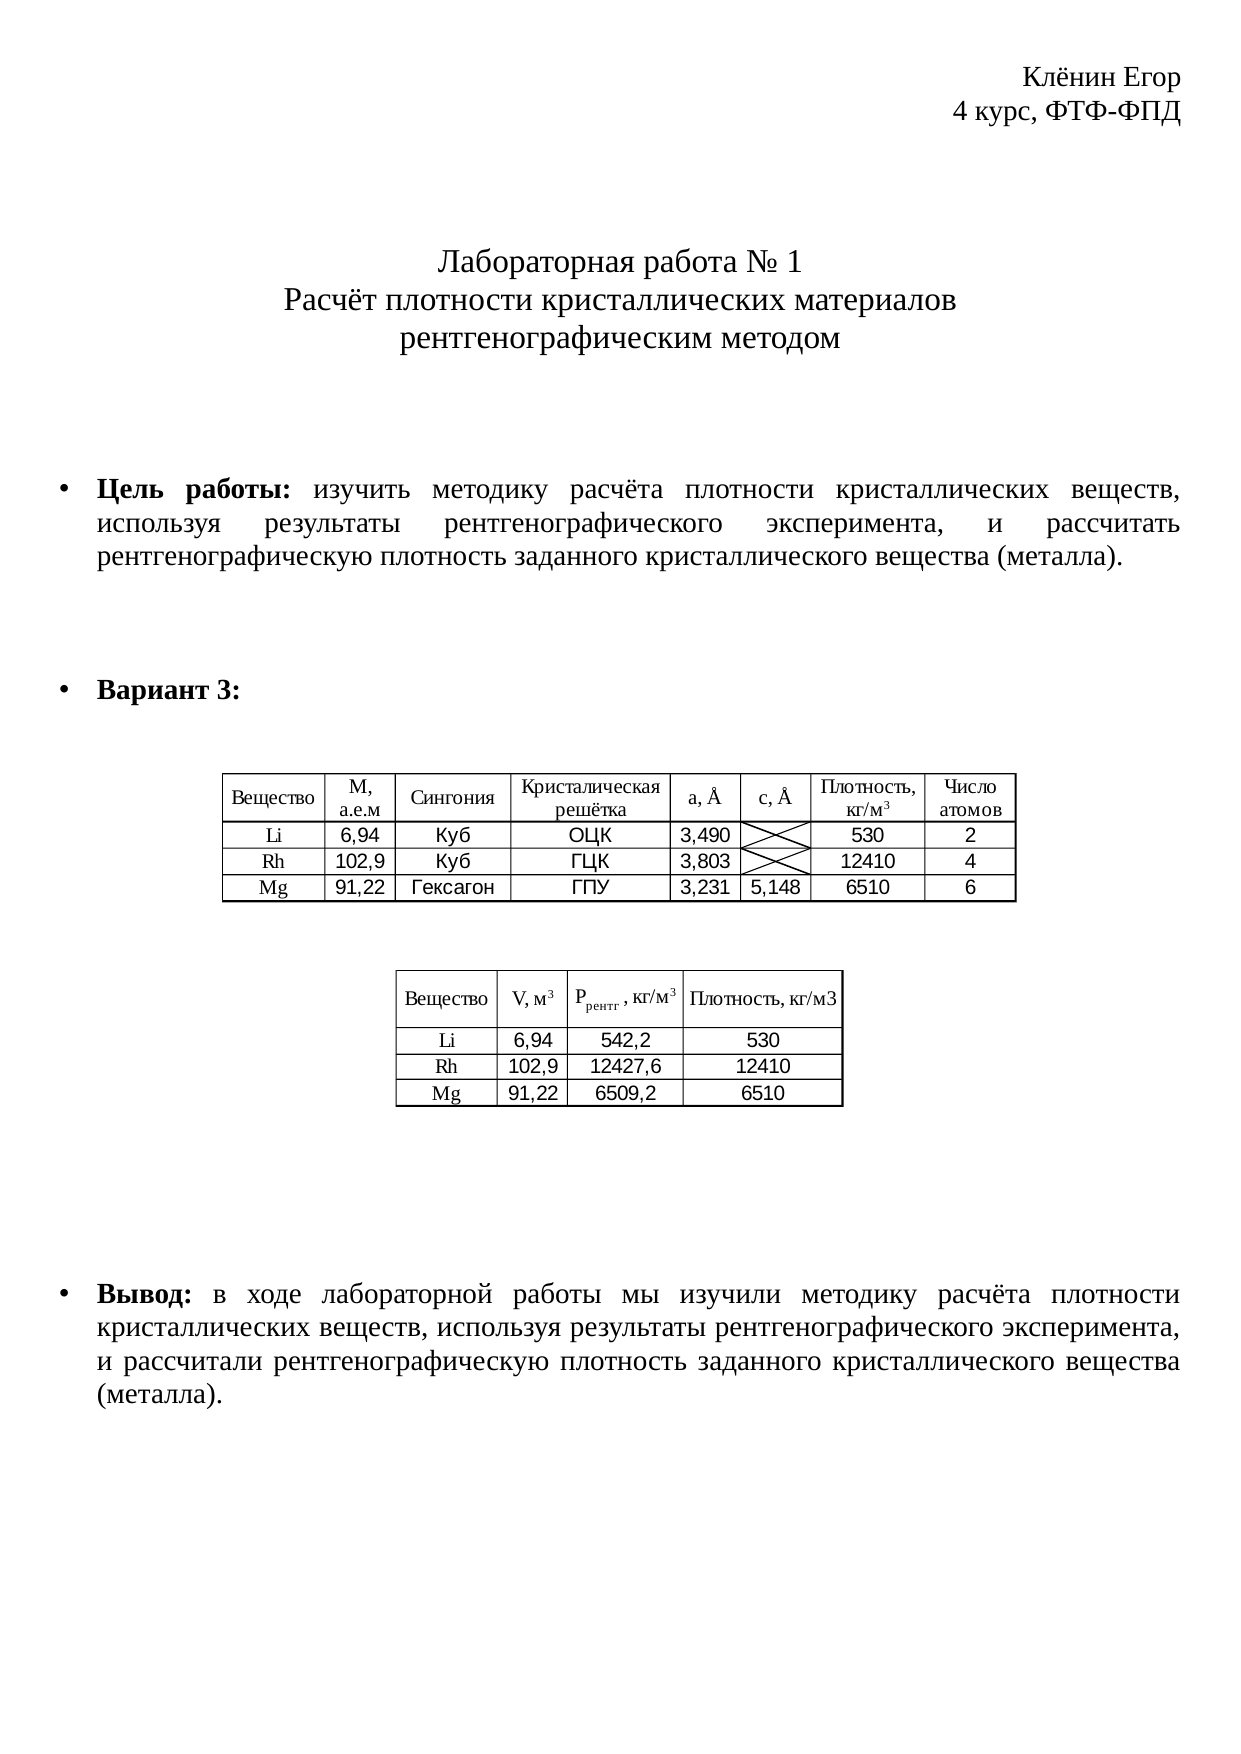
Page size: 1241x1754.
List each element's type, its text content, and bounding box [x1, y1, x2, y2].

list Цель работы: изучить методику расчёта плотности кристаллических веществ, используя результаты рентгенографического эксперимента, и рассчитать рентгенографическую плотность заданного кристаллического вещества (металла). [59, 471, 1181, 572]
text рентгенографическим методом [59, 318, 1181, 356]
text Клёнин Егор [59, 59, 1181, 93]
list Вывод: в ходе лабораторной работы мы изучили методику расчёта плотности кристаллических веществ, используя результаты рентгенографического эксперимента, и рассчитали рентгенографическую плотность заданного кристаллического вещества (металла). [59, 1276, 1181, 1410]
list Вариант 3: [59, 672, 1181, 706]
text Расчёт плотности кристаллических материалов [59, 279, 1181, 318]
text Лабораторная работа № 1 [59, 241, 1181, 279]
text 4 курс, ФТФ-ФПД [59, 93, 1181, 126]
